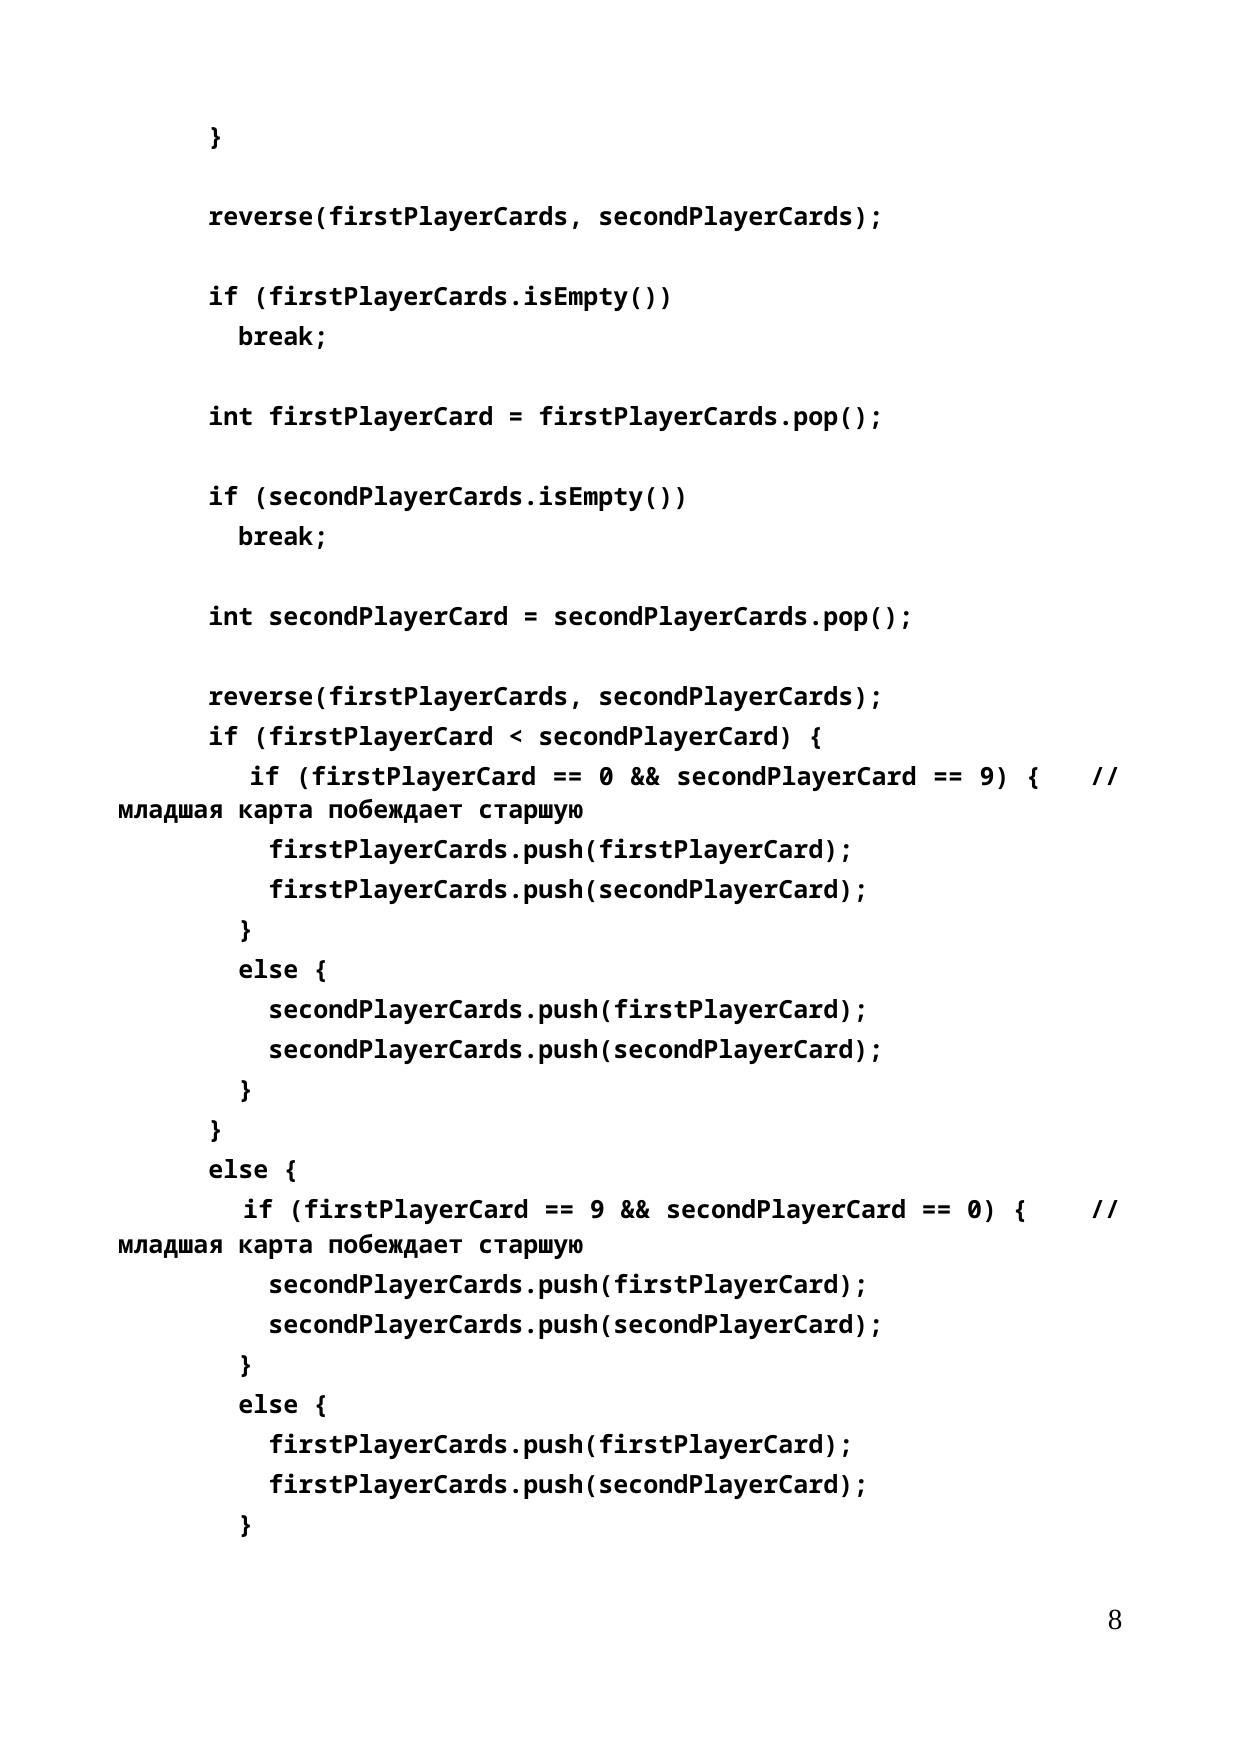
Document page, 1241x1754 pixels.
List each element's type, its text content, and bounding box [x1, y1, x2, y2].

text reverse(firstPlayerCards, secondPlayerCards); [118, 198, 1122, 232]
text firstPlayerCards.push(firstPlayerCard); [118, 832, 1122, 866]
text if (firstPlayerCard == 9 && secondPlayerCard == 0) { // младшая карта побеждает старшую [118, 1192, 1122, 1260]
text } [118, 1506, 1122, 1540]
text } [118, 118, 1122, 152]
text firstPlayerCards.push(secondPlayerCard); [118, 872, 1122, 906]
text secondPlayerCards.push(firstPlayerCard); [118, 1266, 1122, 1300]
text else { [118, 952, 1122, 986]
text } [118, 1346, 1122, 1380]
text } [118, 1112, 1122, 1146]
text if (firstPlayerCard == 0 && secondPlayerCard == 9) { // младшая карта побеждает старшую [118, 758, 1122, 826]
text if (firstPlayerCard < secondPlayerCard) { [118, 718, 1122, 752]
text int firstPlayerCard = firstPlayerCards.pop(); [118, 398, 1122, 432]
text firstPlayerCards.push(firstPlayerCard); [118, 1426, 1122, 1460]
text else { [118, 1386, 1122, 1420]
text else { [118, 1152, 1122, 1186]
text if (firstPlayerCards.isEmpty()) [118, 278, 1122, 312]
text break; [118, 518, 1122, 552]
text secondPlayerCards.push(secondPlayerCard); [118, 1306, 1122, 1340]
text } [118, 1072, 1122, 1106]
text if (secondPlayerCards.isEmpty()) [118, 478, 1122, 512]
text } [118, 912, 1122, 946]
text secondPlayerCards.push(firstPlayerCard); [118, 992, 1122, 1026]
text secondPlayerCards.push(secondPlayerCard); [118, 1032, 1122, 1066]
text break; [118, 318, 1122, 352]
text reverse(firstPlayerCards, secondPlayerCards); [118, 678, 1122, 712]
text int secondPlayerCard = secondPlayerCards.pop(); [118, 598, 1122, 632]
text firstPlayerCards.push(secondPlayerCard); [118, 1466, 1122, 1500]
